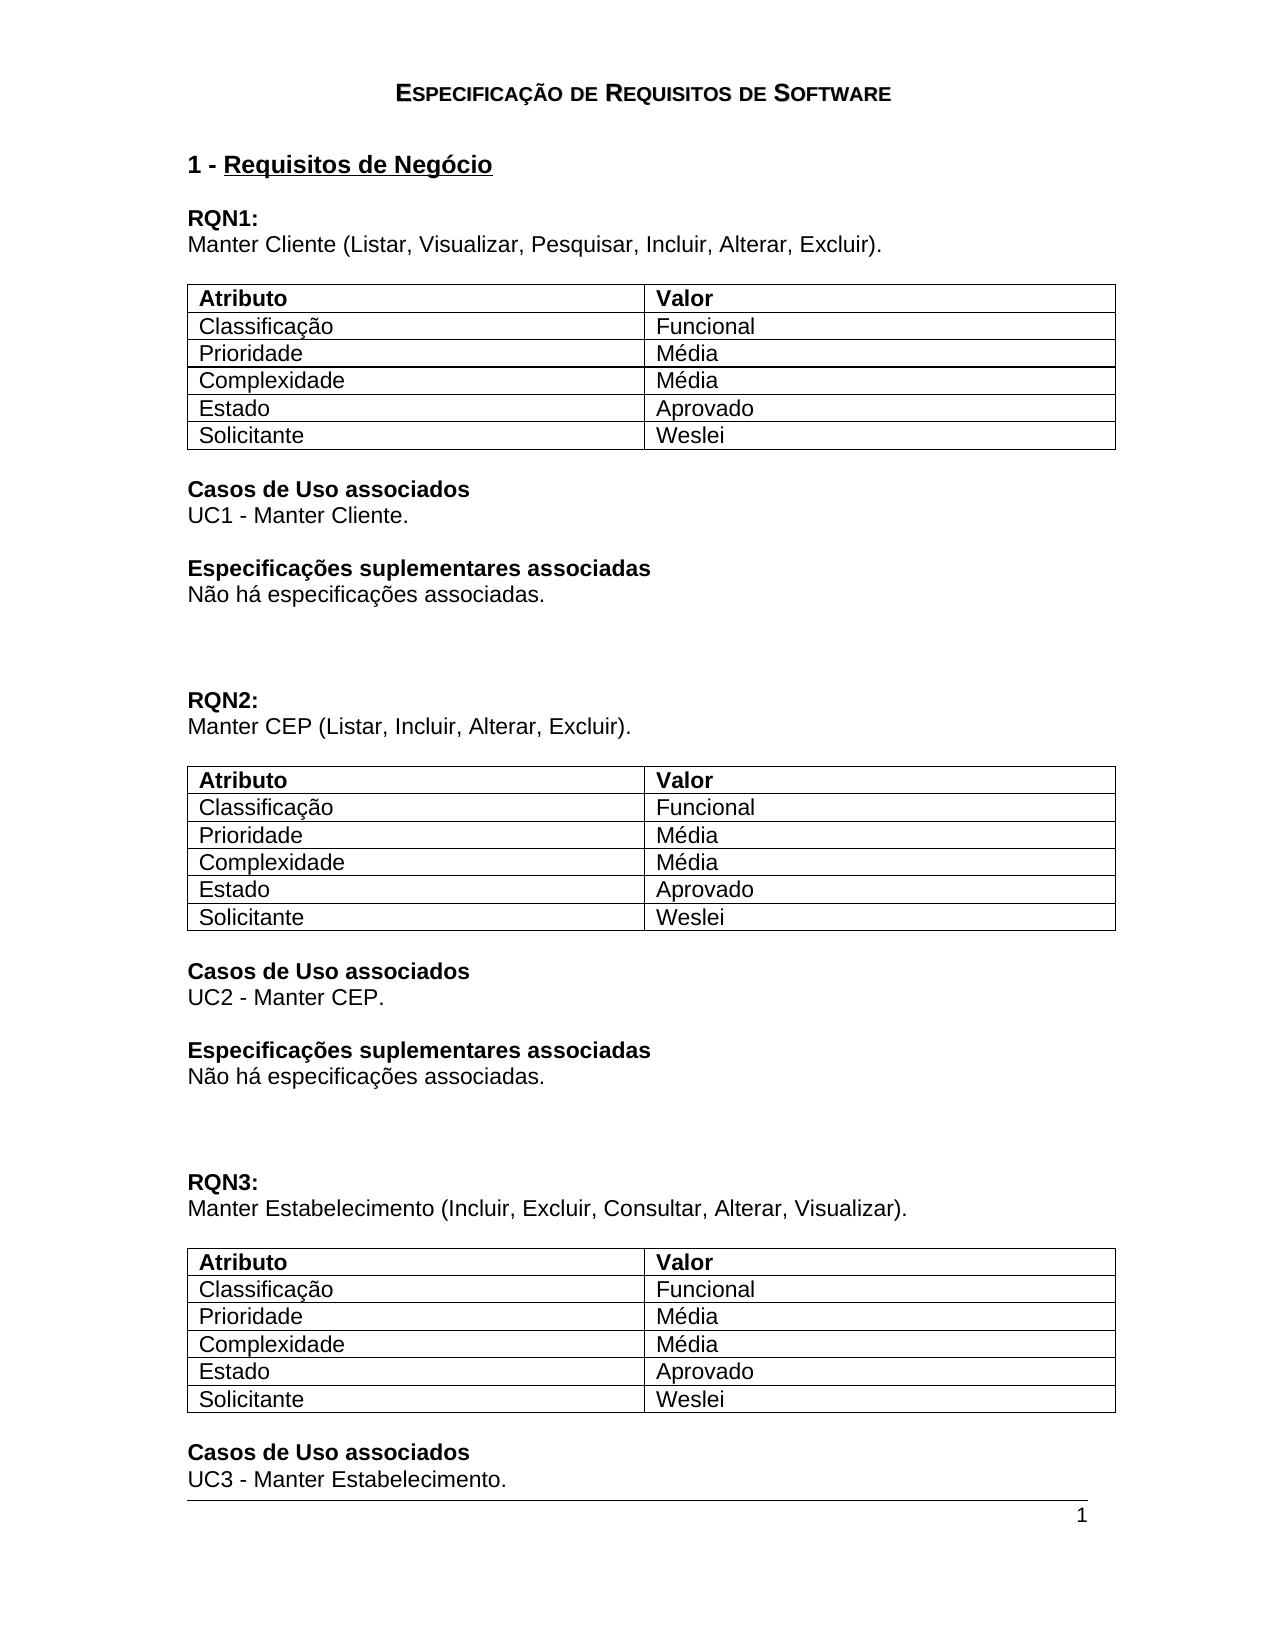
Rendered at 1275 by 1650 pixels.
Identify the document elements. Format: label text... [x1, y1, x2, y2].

table_cell Estado [188, 1358, 644, 1384]
text UC3 - Manter Estabelecimento. [187, 1466, 1088, 1492]
table_cell Média [645, 1303, 1115, 1330]
table_header Atributo [188, 285, 644, 312]
table_cell Prioridade [188, 1303, 644, 1330]
table_header Valor [645, 1249, 1115, 1275]
table_cell Média [645, 368, 1115, 394]
text RQN1: [187, 205, 1088, 231]
text Manter Cliente (Listar, Visualizar, Pesquisar, Incluir, Alterar, Excluir). [187, 231, 1088, 258]
table_header Atributo [188, 1249, 644, 1275]
table_cell Aprovado [645, 876, 1115, 903]
table_header Atributo [188, 767, 644, 793]
table_cell Solicitante [188, 422, 644, 448]
table_cell Média [645, 1331, 1115, 1357]
table_header Valor [645, 285, 1115, 312]
table_cell Weslei [645, 1386, 1115, 1412]
text UC1 - Manter Cliente. [187, 502, 1088, 529]
table_cell Funcional [645, 794, 1115, 821]
table_cell Complexidade [188, 1331, 644, 1357]
table_cell Complexidade [188, 368, 644, 394]
table_cell Prioridade [188, 822, 644, 848]
text Não há especificações associadas. [187, 1063, 1088, 1089]
text RQN2: [187, 687, 1088, 713]
table_cell Funcional [645, 313, 1115, 339]
table_cell Prioridade [188, 340, 644, 366]
table_cell Weslei [645, 904, 1115, 930]
text Não há especificações associadas. [187, 581, 1088, 608]
text Casos de Uso associados [187, 1439, 1088, 1466]
text Especificações suplementares associadas [187, 1037, 1088, 1063]
text Manter Estabelecimento (Incluir, Excluir, Consultar, Alterar, Visualizar). [187, 1195, 1088, 1221]
table_cell Média [645, 340, 1115, 366]
text UC2 - Manter CEP. [187, 984, 1088, 1010]
text RQN3: [187, 1168, 1088, 1195]
table_cell Estado [188, 395, 644, 421]
table_cell Complexidade [188, 849, 644, 875]
table_cell Weslei [645, 422, 1115, 448]
table_cell Média [645, 822, 1115, 848]
table_cell Aprovado [645, 1358, 1115, 1384]
text Casos de Uso associados [187, 958, 1088, 984]
text Especificações suplementares associadas [187, 555, 1088, 581]
table_cell Média [645, 849, 1115, 875]
table_cell Solicitante [188, 1386, 644, 1412]
table_cell Solicitante [188, 904, 644, 930]
table_header Valor [645, 767, 1115, 793]
table_cell Funcional [645, 1276, 1115, 1302]
table_cell Estado [188, 876, 644, 903]
table_cell Aprovado [645, 395, 1115, 421]
table_cell Classificação [188, 1276, 644, 1302]
table_cell Classificação [188, 313, 644, 339]
text Casos de Uso associados [187, 476, 1088, 502]
text Manter CEP (Listar, Incluir, Alterar, Excluir). [187, 713, 1088, 739]
text 1 - Requisitos de Negócio [187, 150, 1088, 179]
table_cell Classificação [188, 794, 644, 821]
